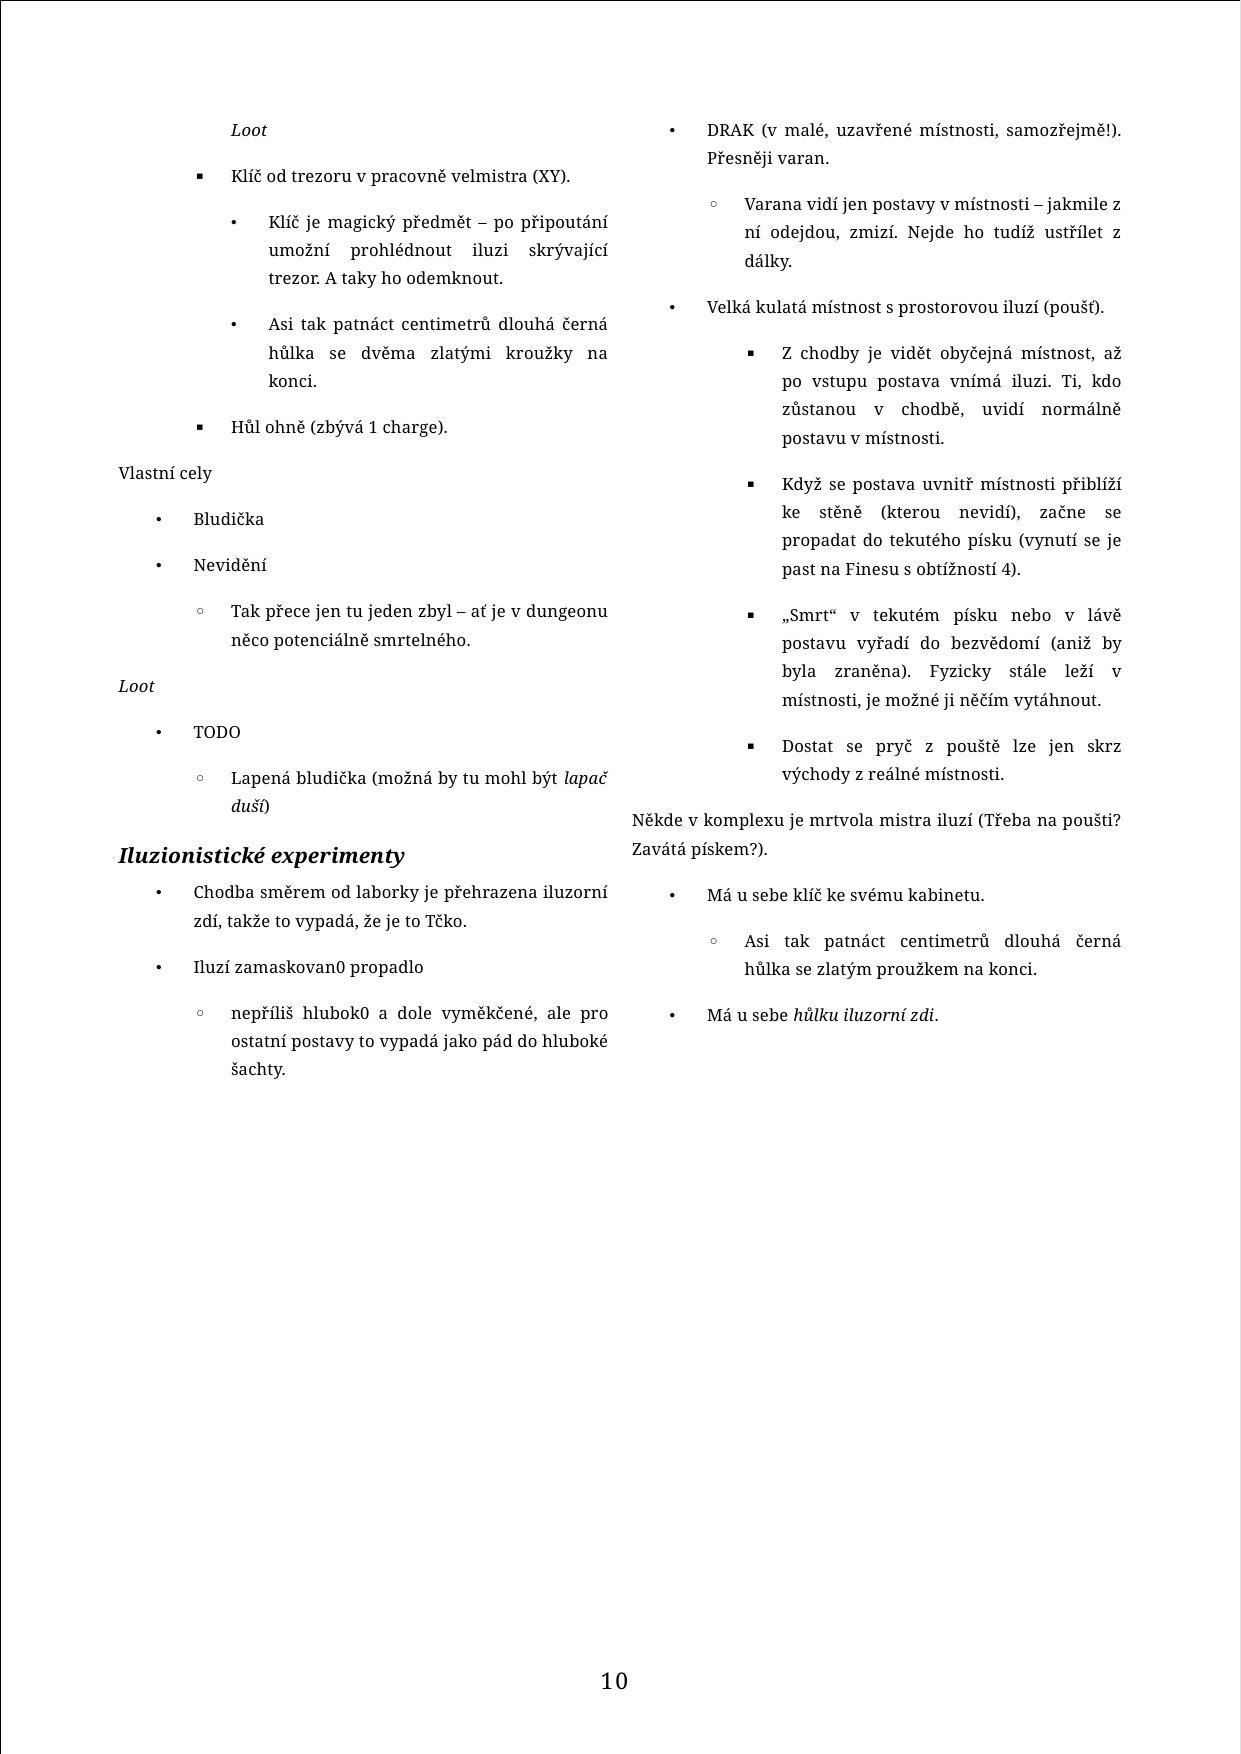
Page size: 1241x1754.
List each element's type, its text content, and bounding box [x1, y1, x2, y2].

list Velká kulatá místnost s prostorovou iluzí (poušť). [669, 295, 1122, 318]
list DRAK (v malé, uzavřené místnosti, samozřejmě!). Přesněji varan. [669, 118, 1122, 169]
list Bludička [156, 508, 608, 531]
list Má u sebe klíč ke svému kabinetu. [669, 883, 1122, 906]
list Když se postava uvnitř místnosti přiblíží ke stěně (kterou nevidí), začne se propadat do tekutého písku (vynutí se je past na Finesu s obtížností 4). [744, 472, 1122, 580]
text Vlastní cely [118, 462, 608, 484]
list nepříliš hlubok0 a dole vyměkčené, ale pro ostatní postavy to vypadá jako pád do hluboké šachty. [193, 1001, 608, 1081]
list Chodba směrem od laborky je přehrazena iluzorní zdí, takže to vypadá, že je to Tčko. [156, 881, 608, 932]
list Asi tak patnáct centimetrů dlouhá černá hůlka se dvěma zlatými kroužky na konci. [231, 313, 608, 392]
list Z chodby je vidět obyčejná místnost, až po vstupu postava vnímá iluzi. Ti, kdo zůstanou v chodbě, uvidí normálně postavu v místnosti. [744, 341, 1122, 449]
list Iluzí zamaskovan0 propadlo [156, 955, 608, 978]
list Asi tak patnáct centimetrů dlouhá černá hůlka se zlatým proužkem na konci. [707, 929, 1122, 980]
list „Smrt“ v tekutém písku nebo v lávě postavu vyřadí do bezvědomí (aniž by byla zraněna). Fyzicky stále leží v místnosti, je možné ji něčím vytáhnout. [744, 603, 1122, 711]
text Loot [118, 674, 608, 697]
list Hůl ohně (zbývá 1 charge). [193, 416, 608, 438]
list Klíč od trezoru v pracovně velmistra (XY). [193, 164, 608, 187]
list Varana vidí jen postavy v místnosti – jakmile z ní odejdou, zmizí. Nejde ho tudíž ustřílet z dálky. [707, 193, 1122, 272]
subtitle Iluzionistické experimenty [118, 841, 608, 869]
list Má u sebe hůlku iluzorní zdi. [669, 1004, 1122, 1026]
list Tak přece jen tu jeden zbyl – ať je v dungeonu něco potenciálně smrtelného. [193, 600, 608, 651]
list Nevidění [156, 554, 608, 577]
text Někde v komplexu je mrtvola mistra iluzí (Třeba na poušti? Zavátá pískem?). [632, 809, 1122, 860]
list Klíč je magický předmět – po připoutání umožní prohlédnout iluzi skrývající trezor. A taky ho odemknout. [231, 210, 608, 290]
list Lapená bludička (možná by tu mohl být lapač duší) [193, 766, 608, 817]
list Loot [193, 118, 608, 141]
list TODO [156, 720, 608, 743]
list Dostat se pryč z pouště lze jen skrz východy z reálné místnosti. [744, 734, 1122, 786]
